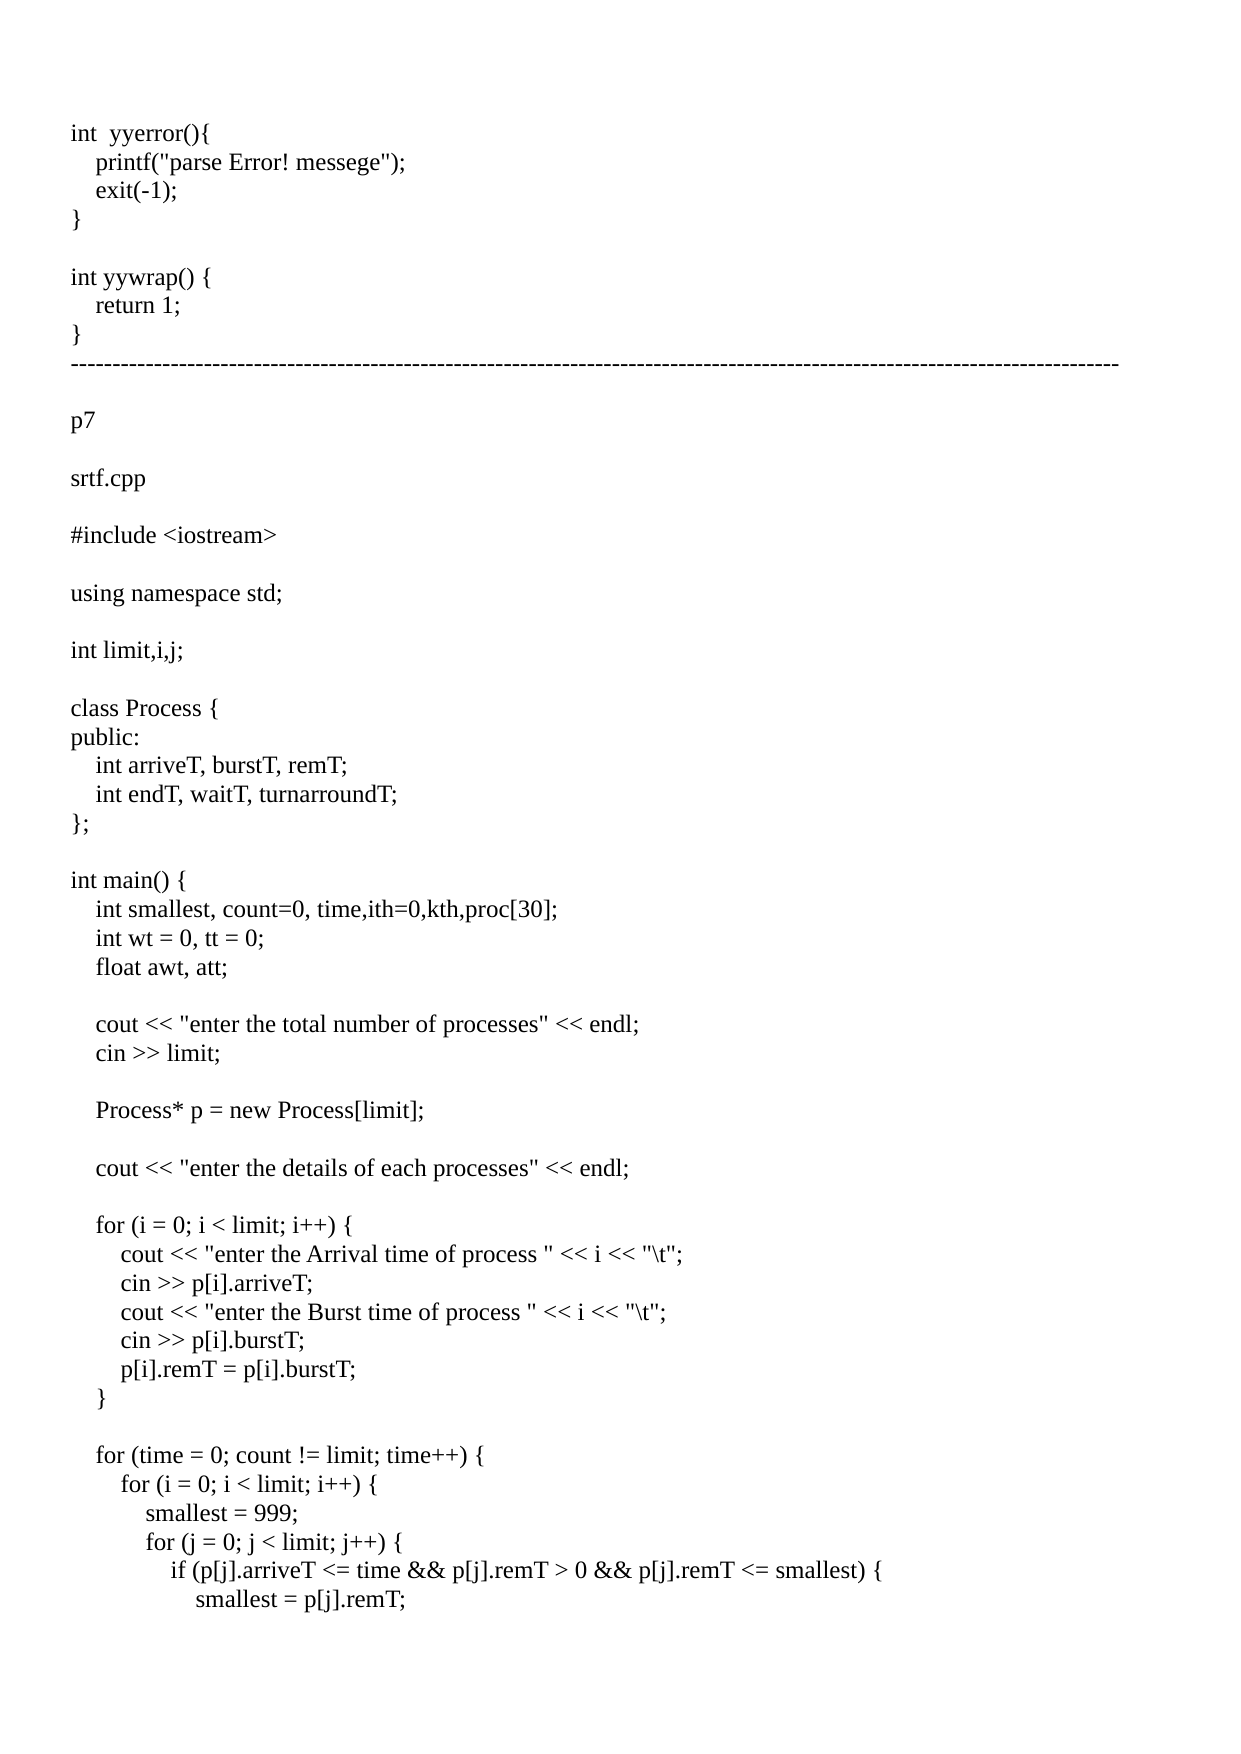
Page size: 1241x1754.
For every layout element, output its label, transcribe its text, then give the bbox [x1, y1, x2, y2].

text for (j = 0; j < limit; j++) { [70, 1527, 1123, 1556]
text for (time = 0; count != limit; time++) { [70, 1441, 1123, 1469]
text using namespace std; [70, 578, 1123, 607]
text srtf.cpp [70, 463, 1123, 492]
text public: [70, 722, 1123, 751]
text p7 [70, 406, 1123, 434]
text smallest = 999; [70, 1498, 1123, 1527]
text p[i].remT = p[i].burstT; [70, 1354, 1123, 1383]
text ------------------------------------------------------------------------------------------------------------------------------ [70, 348, 1123, 377]
text int yyerror(){ [70, 118, 1123, 147]
text int smallest, count=0, time,ith=0,kth,proc[30]; [70, 894, 1123, 923]
text cout << "enter the Arrival time of process " << i << "\t"; [70, 1239, 1123, 1268]
text } [70, 319, 1123, 348]
text int wt = 0, tt = 0; [70, 923, 1123, 952]
text if (p[j].arriveT <= time && p[j].remT > 0 && p[j].remT <= smallest) { [70, 1556, 1123, 1584]
text smallest = p[j].remT; [70, 1584, 1123, 1613]
text int yywrap() { [70, 262, 1123, 291]
text float awt, att; [70, 952, 1123, 981]
text cin >> limit; [70, 1038, 1123, 1067]
text for (i = 0; i < limit; i++) { [70, 1469, 1123, 1498]
text } [70, 1383, 1123, 1412]
text exit(-1); [70, 176, 1123, 204]
text return 1; [70, 291, 1123, 319]
text } [70, 204, 1123, 233]
text int main() { [70, 866, 1123, 894]
text cin >> p[i].arriveT; [70, 1268, 1123, 1297]
text cout << "enter the Burst time of process " << i << "\t"; [70, 1297, 1123, 1326]
text cin >> p[i].burstT; [70, 1326, 1123, 1354]
text cout << "enter the details of each processes" << endl; [70, 1153, 1123, 1182]
text for (i = 0; i < limit; i++) { [70, 1211, 1123, 1239]
text #include <iostream> [70, 521, 1123, 549]
text int endT, waitT, turnarroundT; [70, 779, 1123, 808]
text class Process { [70, 693, 1123, 722]
text Process* p = new Process[limit]; [70, 1096, 1123, 1124]
text printf("parse Error! messege"); [70, 147, 1123, 176]
text cout << "enter the total number of processes" << endl; [70, 1009, 1123, 1038]
text int limit,i,j; [70, 636, 1123, 664]
text }; [70, 808, 1123, 837]
text int arriveT, burstT, remT; [70, 751, 1123, 779]
